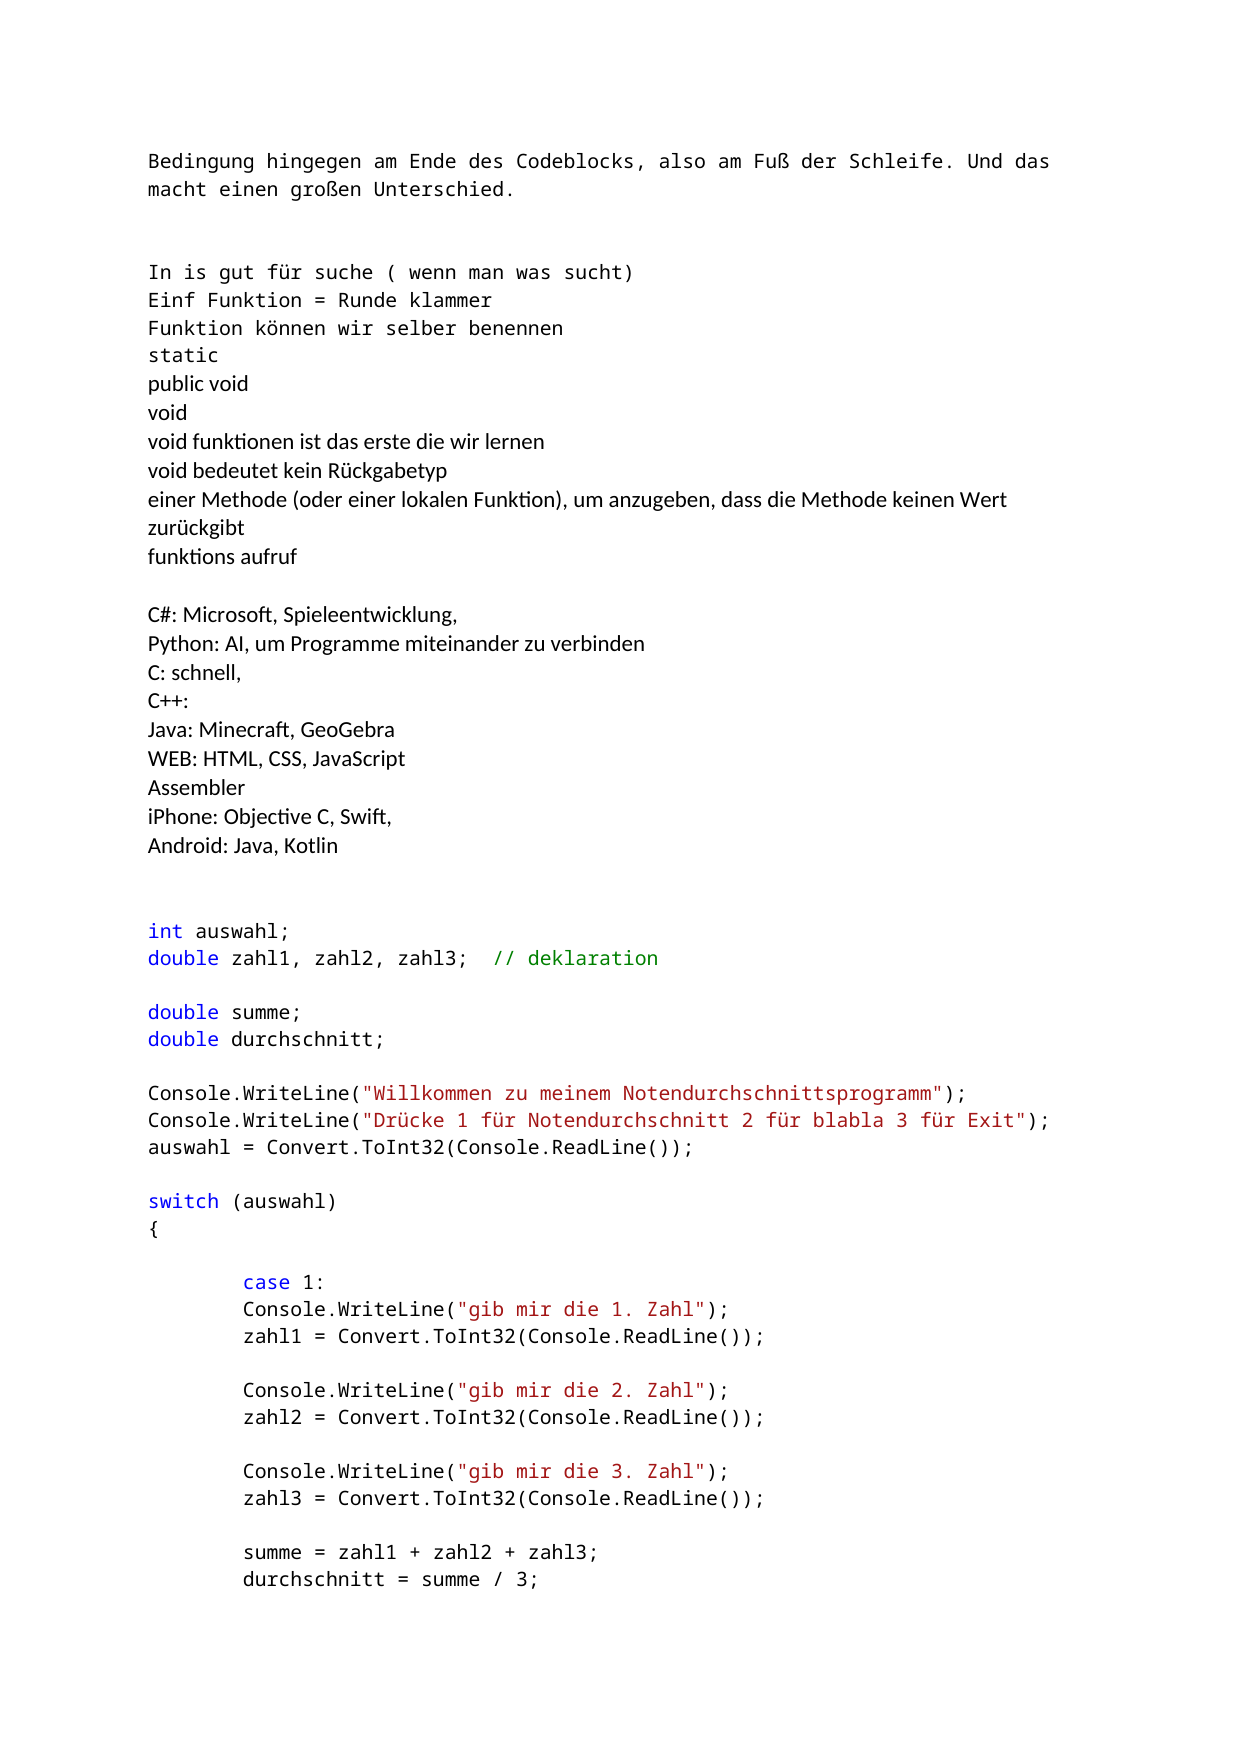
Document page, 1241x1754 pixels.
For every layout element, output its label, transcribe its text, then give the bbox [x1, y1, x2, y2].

text int auswahl; [148, 917, 1093, 944]
text double durchschnitt; [148, 1025, 1093, 1052]
text Android: Java, Kotlin [148, 831, 1093, 859]
text Console.WriteLine("gib mir die 1. Zahl"); [148, 1295, 1093, 1322]
text C#: Microsoft, Spieleentwicklung, [148, 600, 1093, 628]
text C++: [148, 687, 1093, 715]
text WEB: HTML, CSS, JavaScript [148, 744, 1093, 772]
text case 1: [148, 1268, 1093, 1295]
text void [148, 398, 1093, 426]
text summe = zahl1 + zahl2 + zahl3; [148, 1538, 1093, 1565]
text Python: AI, um Programme miteinander zu verbinden [148, 629, 1093, 657]
text Bedingung hingegen am Ende des Codeblocks, also am Fuß der Schleife. Und das macht einen großen Unterschied. [148, 148, 1093, 202]
text zahl1 = Convert.ToInt32(Console.ReadLine()); [148, 1322, 1093, 1349]
text void funktionen ist das erste die wir lernen [148, 427, 1093, 455]
text zahl3 = Convert.ToInt32(Console.ReadLine()); [148, 1484, 1093, 1511]
text Console.WriteLine("gib mir die 3. Zahl"); [148, 1457, 1093, 1484]
text durchschnitt = summe / 3; [148, 1565, 1093, 1592]
text Assembler [148, 773, 1093, 801]
text static [148, 342, 1093, 368]
text void bedeutet kein Rückgabetyp [148, 456, 1093, 484]
text In is gut für suche ( wenn man was sucht) [148, 258, 1093, 285]
text zahl2 = Convert.ToInt32(Console.ReadLine()); [148, 1403, 1093, 1430]
text C: schnell, [148, 658, 1093, 686]
text Console.WriteLine("gib mir die 2. Zahl"); [148, 1376, 1093, 1403]
text switch (auswahl) [148, 1187, 1093, 1214]
text public void [148, 369, 1093, 397]
text double zahl1, zahl2, zahl3; // deklaration [148, 944, 1093, 971]
text einer Methode (oder einer lokalen Funktion), um anzugeben, dass die Methode keinen Wert zurückgibt [148, 485, 1093, 542]
text Funktion können wir selber benennen [148, 314, 1093, 341]
text auswahl = Convert.ToInt32(Console.ReadLine()); [148, 1133, 1093, 1160]
text Java: Minecraft, GeoGebra [148, 716, 1093, 743]
text Einf Funktion = Runde klammer [148, 286, 1093, 313]
text Console.WriteLine("Willkommen zu meinem Notendurchschnittsprogramm"); [148, 1079, 1093, 1106]
text Console.WriteLine("Drücke 1 für Notendurchschnitt 2 für blabla 3 für Exit"); [148, 1106, 1093, 1133]
text { [148, 1214, 1093, 1241]
text iPhone: Objective C, Swift, [148, 802, 1093, 830]
text funktions aufruf [148, 542, 1093, 570]
text double summe; [148, 998, 1093, 1025]
